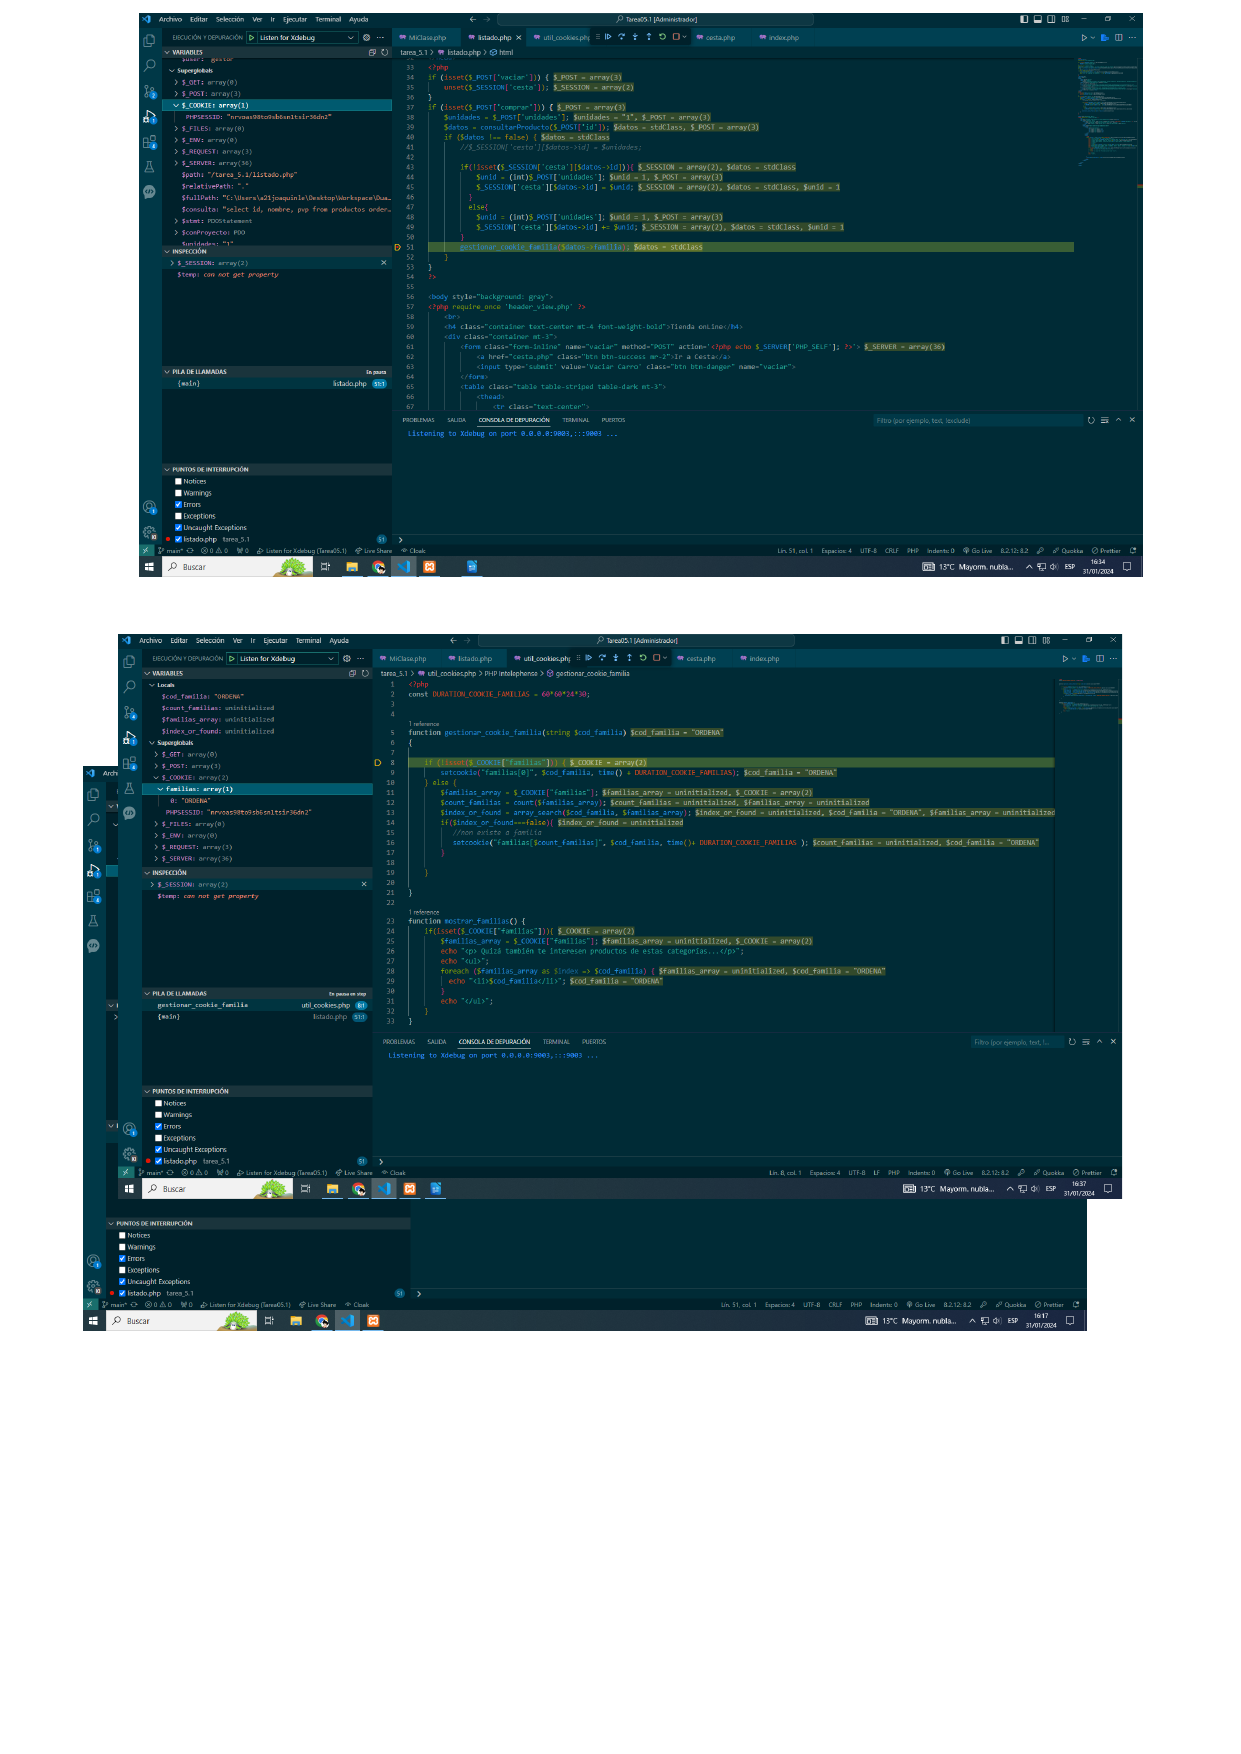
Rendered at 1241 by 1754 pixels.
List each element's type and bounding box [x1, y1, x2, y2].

picture [1079, 63, 1099, 73]
picture [107, 783, 117, 865]
picture [107, 877, 117, 1131]
picture [409, 758, 1054, 776]
picture [144, 186, 155, 198]
picture [1062, 703, 1102, 711]
picture [559, 927, 812, 945]
picture [88, 940, 99, 952]
picture [1081, 80, 1133, 90]
picture [83, 1012, 1123, 1331]
picture [148, 143, 156, 149]
picture [479, 634, 794, 668]
picture [128, 1156, 137, 1162]
picture [558, 103, 758, 131]
picture [1089, 138, 1131, 153]
picture [611, 799, 869, 806]
picture [148, 116, 156, 123]
picture [631, 729, 723, 736]
picture [92, 870, 100, 877]
picture [139, 390, 1143, 577]
picture [1062, 687, 1070, 695]
picture [92, 897, 100, 903]
picture [571, 967, 885, 985]
picture [610, 213, 843, 231]
picture [163, 270, 391, 377]
picture [814, 839, 1038, 846]
picture [1069, 687, 1118, 695]
picture [865, 343, 944, 350]
picture [696, 809, 1054, 816]
picture [148, 91, 156, 98]
picture [92, 845, 100, 852]
picture [610, 163, 839, 191]
picture [1087, 126, 1102, 132]
picture [163, 29, 391, 99]
picture [559, 819, 682, 826]
picture [498, 13, 813, 44]
picture [470, 52, 480, 56]
picture [124, 737, 136, 745]
picture [143, 795, 372, 878]
picture [124, 807, 135, 819]
picture [429, 243, 1073, 251]
picture [554, 73, 633, 91]
picture [143, 650, 372, 783]
picture [603, 789, 812, 796]
picture [542, 133, 609, 141]
picture [143, 891, 372, 998]
picture [163, 111, 391, 256]
